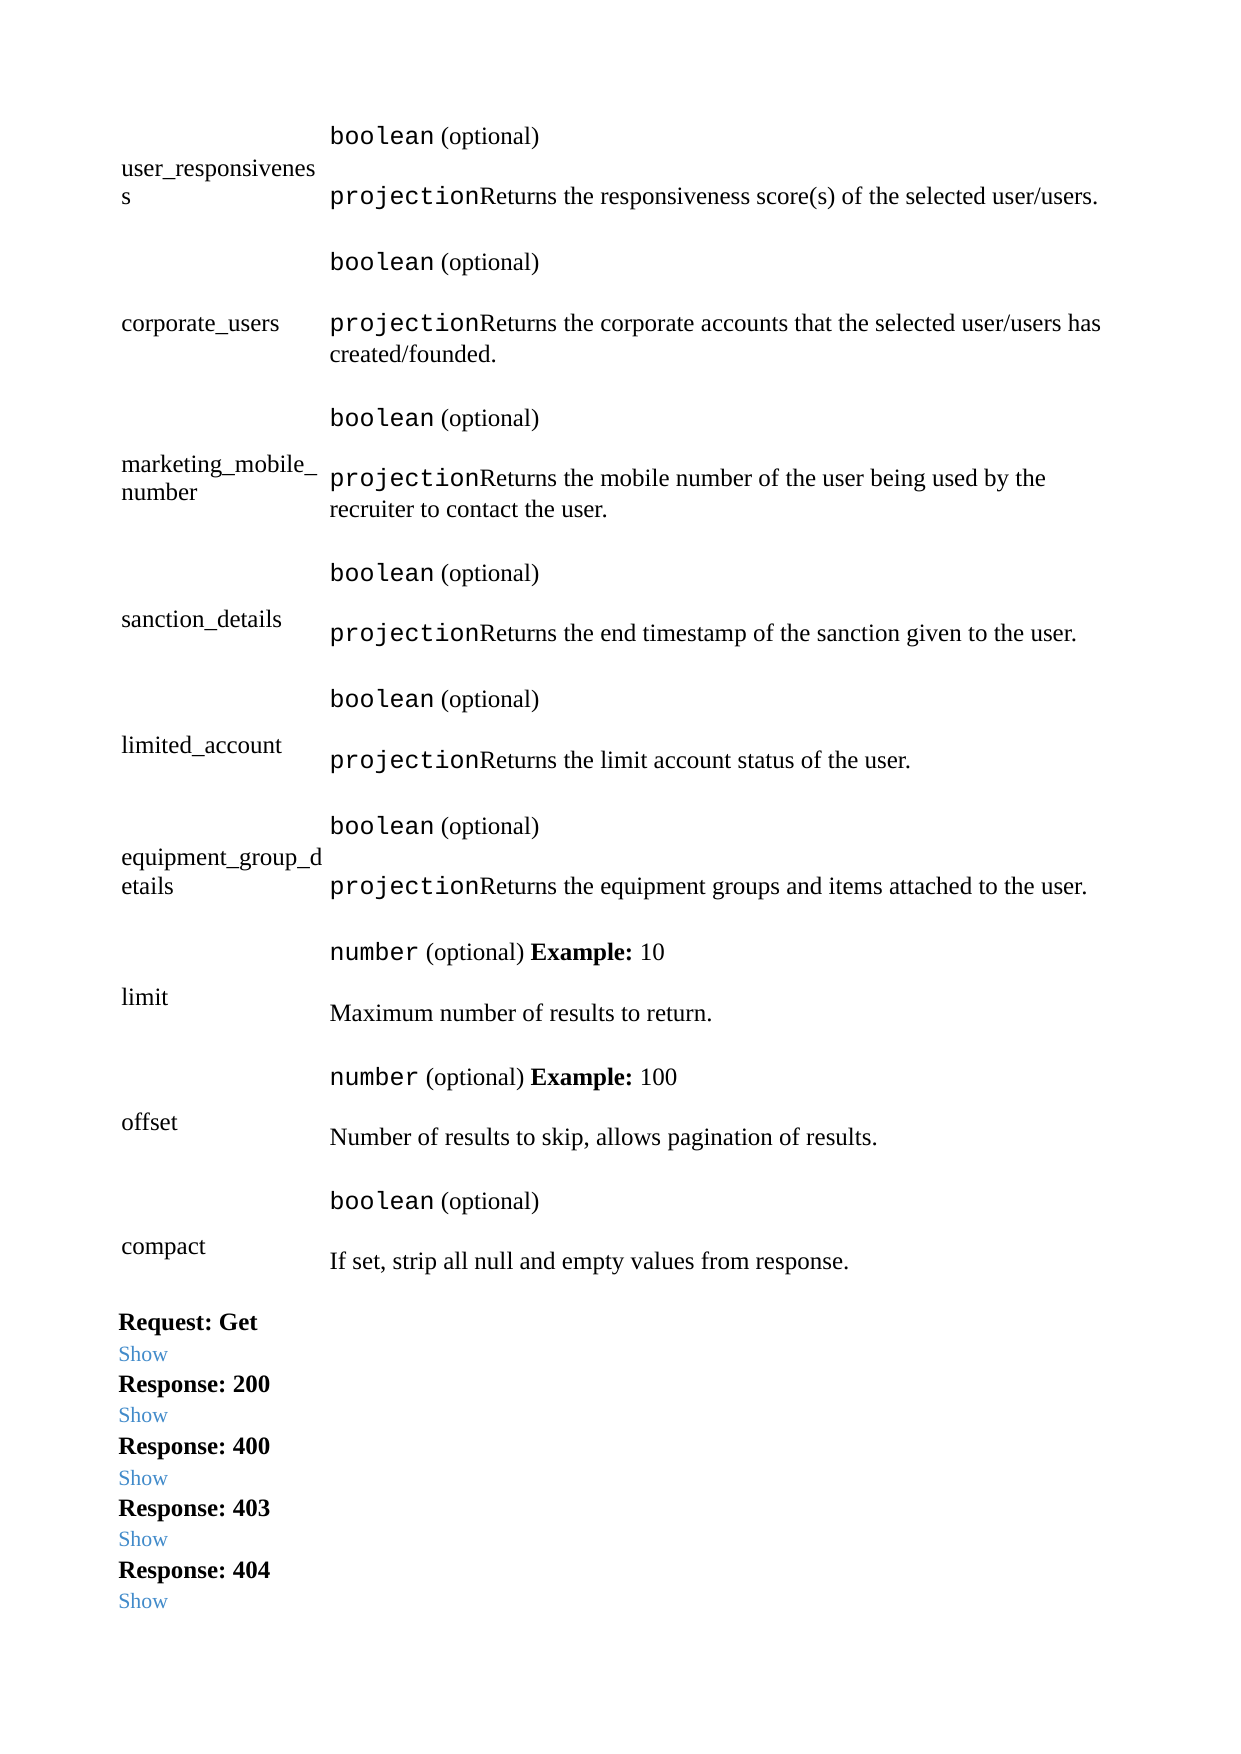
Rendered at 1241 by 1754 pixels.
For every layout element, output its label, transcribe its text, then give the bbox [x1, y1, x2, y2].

table_cell corporate_users [118, 245, 326, 400]
table_cell compact [118, 1183, 326, 1307]
table_cell boolean (optional) projectionReturns the limit account status of the user. [326, 681, 1122, 808]
table_cell boolean (optional) If set, strip all null and empty values from response. [326, 1183, 1122, 1307]
text Response: 400 [118, 1431, 1122, 1460]
table_cell limited_account [118, 681, 326, 808]
text Show [118, 1402, 1122, 1428]
text Show [118, 1464, 1122, 1490]
table_cell boolean (optional) projectionReturns the mobile number of the user being used by the recruiter to contact the user. [326, 400, 1122, 555]
table_cell boolean (optional) projectionReturns the equipment groups and items attached to the user. [326, 808, 1122, 934]
table_cell sanction_details [118, 555, 326, 681]
table_cell limit [118, 934, 326, 1059]
table_cell boolean (optional) projectionReturns the end timestamp of the sanction given to the user. [326, 555, 1122, 681]
text Request: Get [118, 1307, 1122, 1336]
text Show [118, 1588, 1122, 1614]
text Response: 404 [118, 1555, 1122, 1584]
table_cell marketing_mobile_number [118, 400, 326, 555]
table_cell boolean (optional) projectionReturns the responsiveness score(s) of the selected user/users. [326, 118, 1122, 244]
text Show [118, 1526, 1122, 1552]
table_cell boolean (optional) projectionReturns the corporate accounts that the selected user/users has created/founded. [326, 245, 1122, 400]
table_cell number (optional) Example: 100 Number of results to skip, allows pagination of results. [326, 1059, 1122, 1183]
table_cell number (optional) Example: 10 Maximum number of results to return. [326, 934, 1122, 1059]
table_cell equipment_group_details [118, 808, 326, 934]
text Show [118, 1341, 1122, 1366]
text Response: 403 [118, 1493, 1122, 1522]
text Response: 200 [118, 1369, 1122, 1398]
table_cell user_responsiveness [118, 118, 326, 244]
table_cell offset [118, 1059, 326, 1183]
